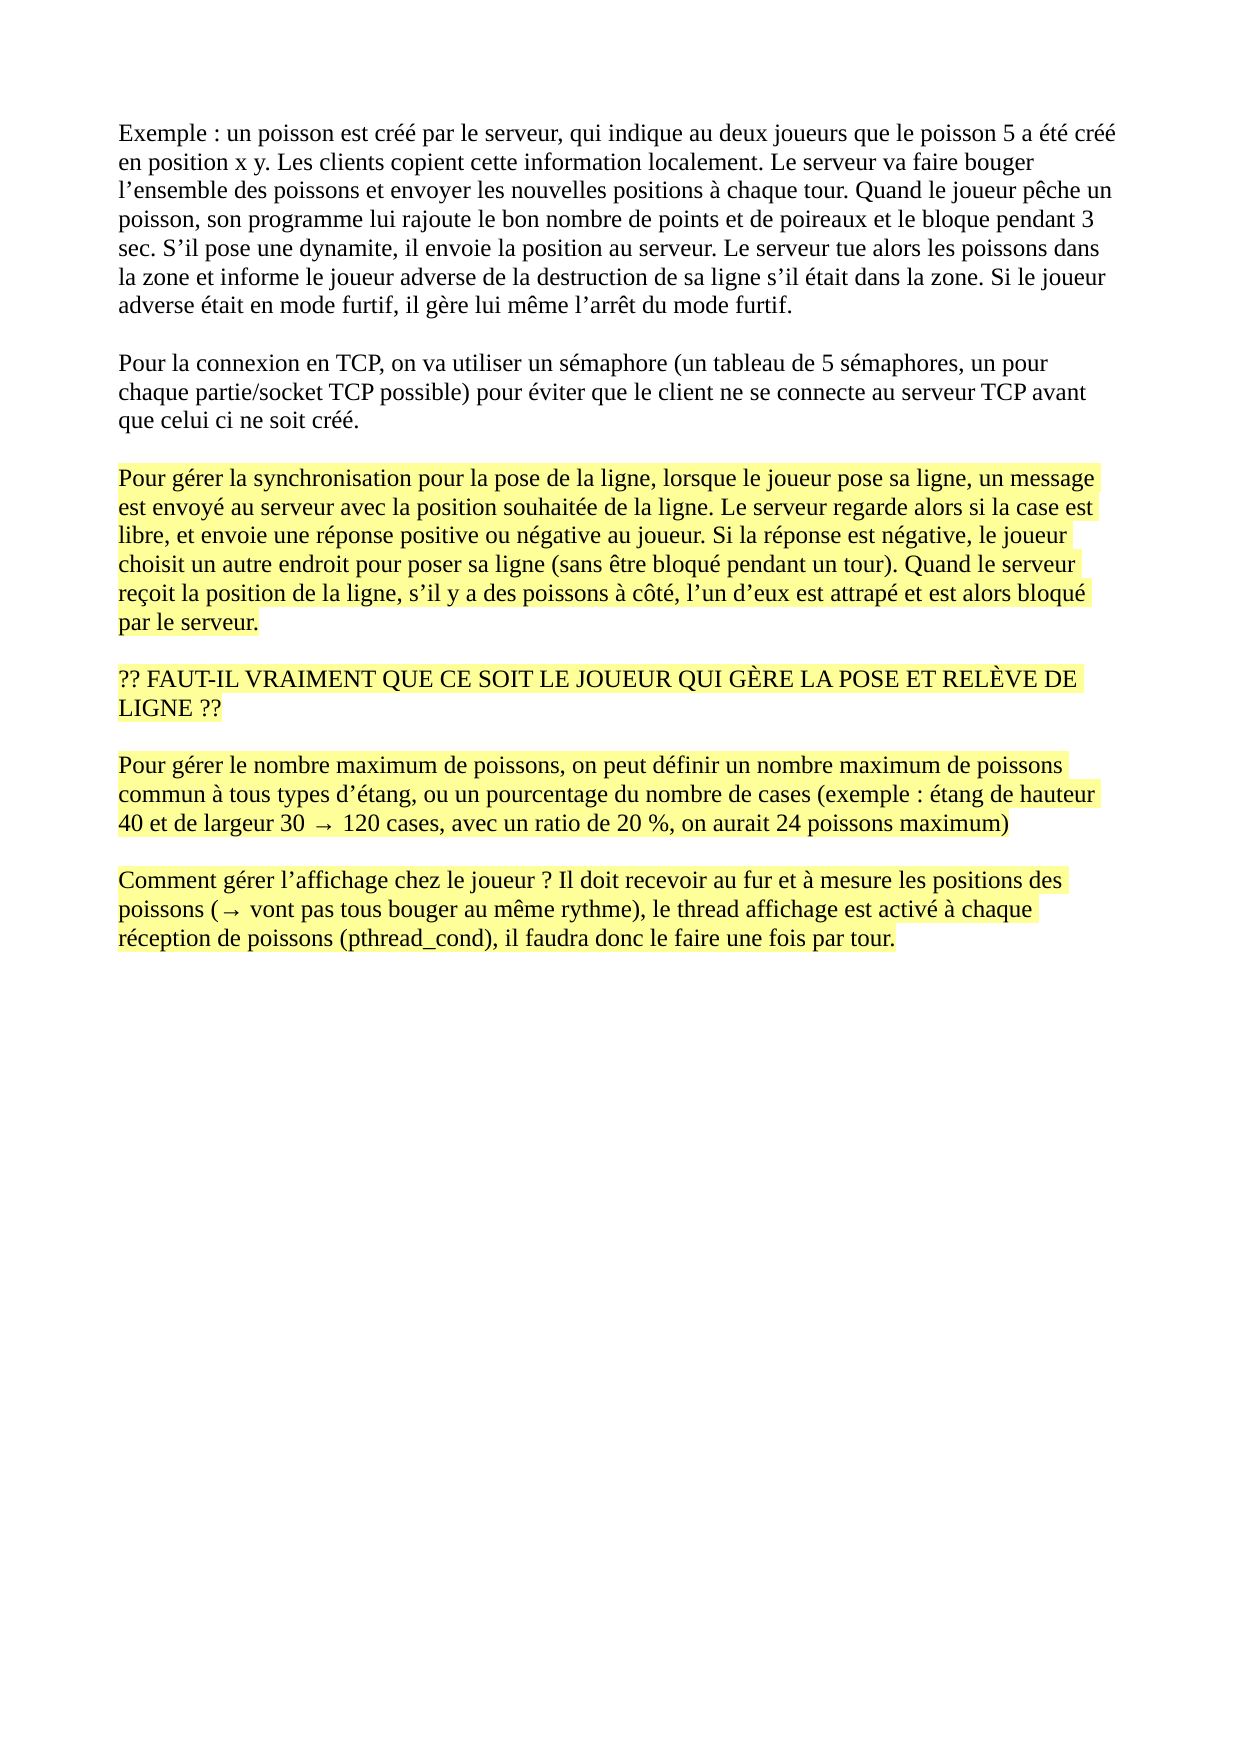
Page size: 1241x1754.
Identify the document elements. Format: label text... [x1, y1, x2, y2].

text Exemple : un poisson est créé par le serveur, qui indique au deux joueurs que le poisson 5 a été créé en position x y. Les clients copient cette information localement. Le serveur va faire bouger l’ensemble des poissons et envoyer les nouvelles positions à chaque tour. Quand le joueur pêche un poisson, son programme lui rajoute le bon nombre de points et de poireaux et le bloque pendant 3 sec. S’il pose une dynamite, il envoie la position au serveur. Le serveur tue alors les poissons dans la zone et informe le joueur adverse de la destruction de sa ligne s’il était dans la zone. Si le joueur adverse était en mode furtif, il gère lui même l’arrêt du mode furtif. [118, 118, 1122, 319]
text Pour la connexion en TCP, on va utiliser un sémaphore (un tableau de 5 sémaphores, un pour chaque partie/socket TCP possible) pour éviter que le client ne se connecte au serveur TCP avant que celui ci ne soit créé. [118, 348, 1122, 434]
text ?? FAUT-IL VRAIMENT QUE CE SOIT LE JOUEUR QUI GÈRE LA POSE ET RELÈVE DE LIGNE ?? [118, 664, 1122, 722]
text Comment gérer l’affichage chez le joueur ? Il doit recevoir au fur et à mesure les positions des poissons (→ vont pas tous bouger au même rythme), le thread affichage est activé à chaque réception de poissons (pthread_cond), il faudra donc le faire une fois par tour. [118, 866, 1122, 952]
text Pour gérer le nombre maximum de poissons, on peut définir un nombre maximum de poissons commun à tous types d’étang, ou un pourcentage du nombre de cases (exemple : étang de hauteur 40 et de largeur 30 → 120 cases, avec un ratio de 20 %, on aurait 24 poissons maximum) [118, 751, 1122, 837]
text Pour gérer la synchronisation pour la pose de la ligne, lorsque le joueur pose sa ligne, un message est envoyé au serveur avec la position souhaitée de la ligne. Le serveur regarde alors si la case est libre, et envoie une réponse positive ou négative au joueur. Si la réponse est négative, le joueur choisit un autre endroit pour poser sa ligne (sans être bloqué pendant un tour). Quand le serveur reçoit la position de la ligne, s’il y a des poissons à côté, l’un d’eux est attrapé et est alors bloqué par le serveur. [118, 463, 1122, 636]
